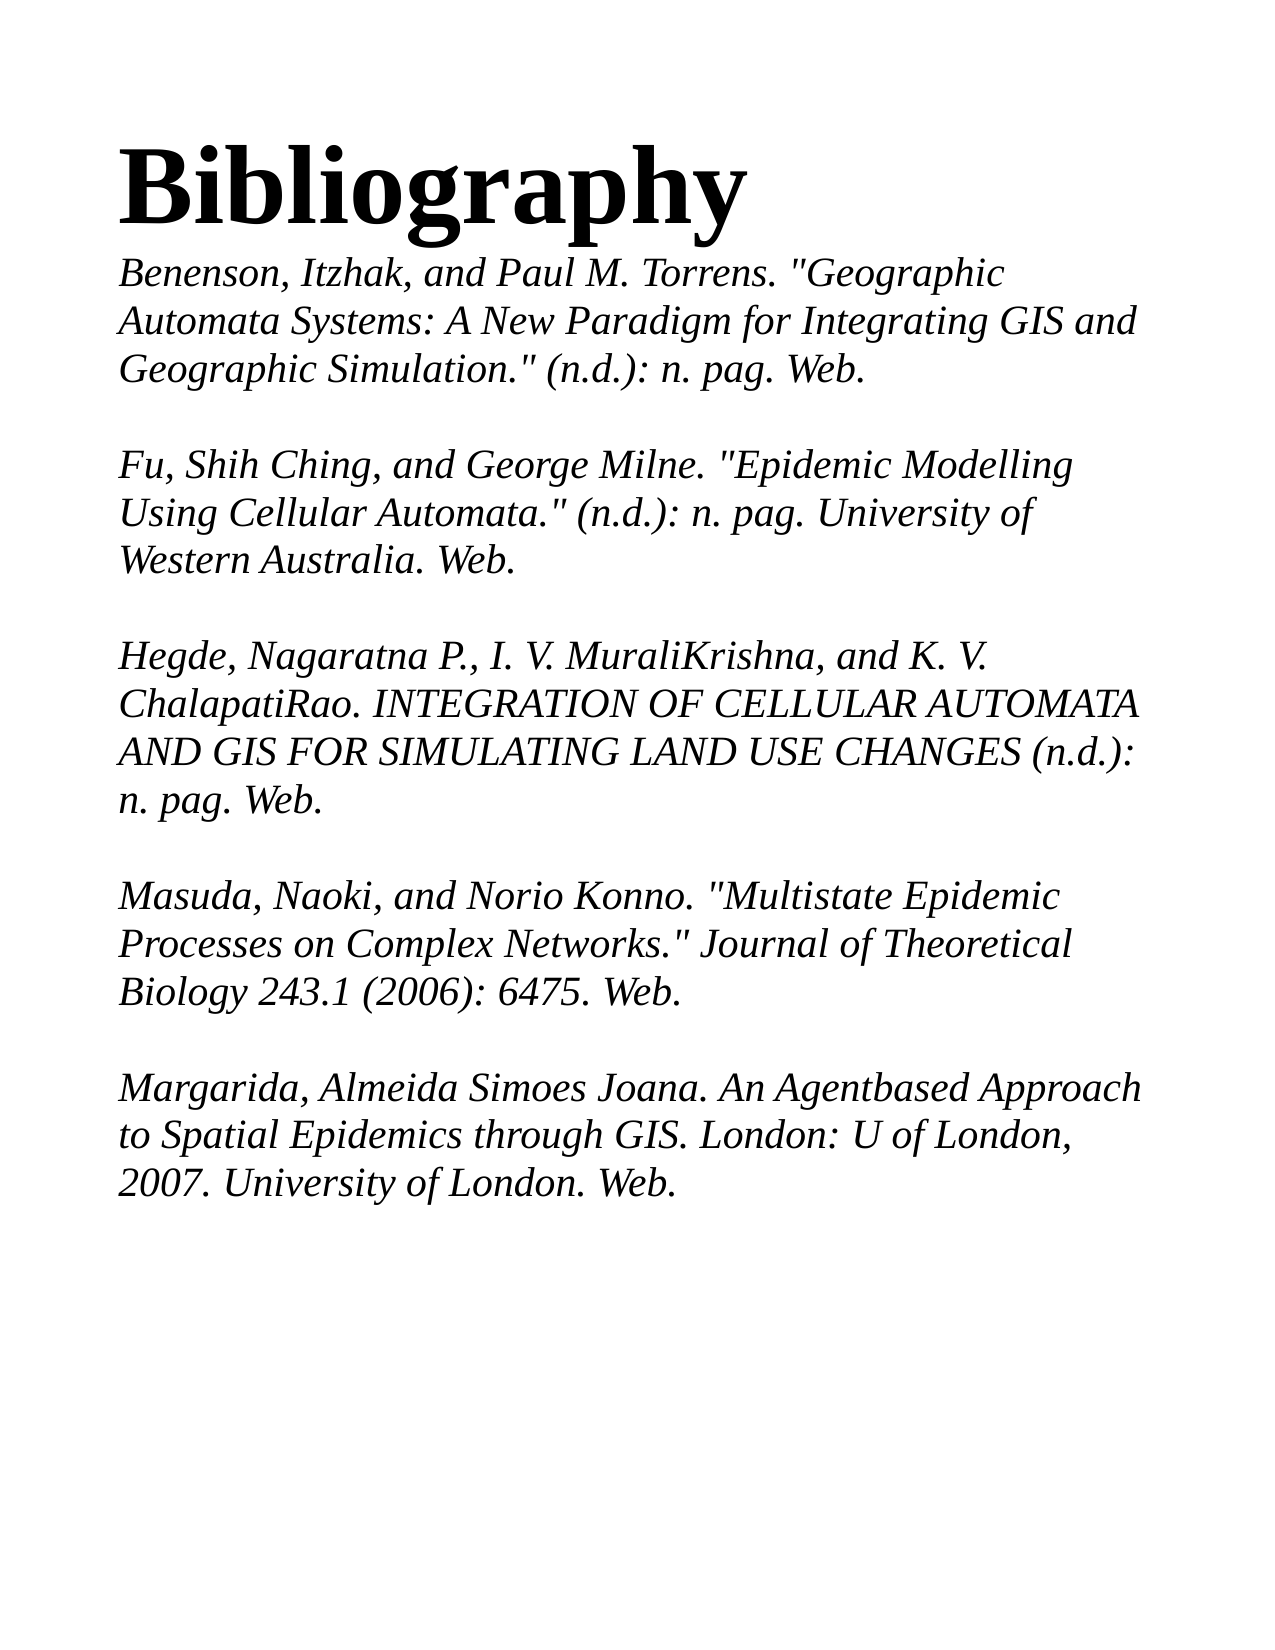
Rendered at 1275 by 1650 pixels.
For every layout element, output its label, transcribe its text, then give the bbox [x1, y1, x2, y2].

text Hegde, Nagaratna P., I. V. MuraliKrishna, and K. V. ChalapatiRao. INTEGRATION OF CELLULAR AUTOMATA AND GIS FOR SIMULATING LAND USE CHANGES (n.d.): n. pag. Web. [118, 631, 1157, 822]
text Bibliography [118, 118, 1157, 247]
text Benenson, Itzhak, and Paul M. Torrens. "Geographic Automata Systems: A New Paradigm for Integrating GIS and Geographic Simulation." (n.d.): n. pag. Web. [118, 247, 1157, 391]
text Fu, Shih Ching, and George Milne. "Epidemic Modelling Using Cellular Automata." (n.d.): n. pag. University of Western Australia. Web. [118, 439, 1157, 583]
text Margarida, Almeida Simoes Joana. An Agent­based Approach to Spatial Epidemics through GIS. London: U of London, 2007. University of London. Web. [118, 1062, 1157, 1206]
text Masuda, Naoki, and Norio Konno. "Multi­state Epidemic Processes on Complex Networks." Journal of Theoretical Biology 243.1 (2006): 64­75. Web. [118, 870, 1157, 1014]
